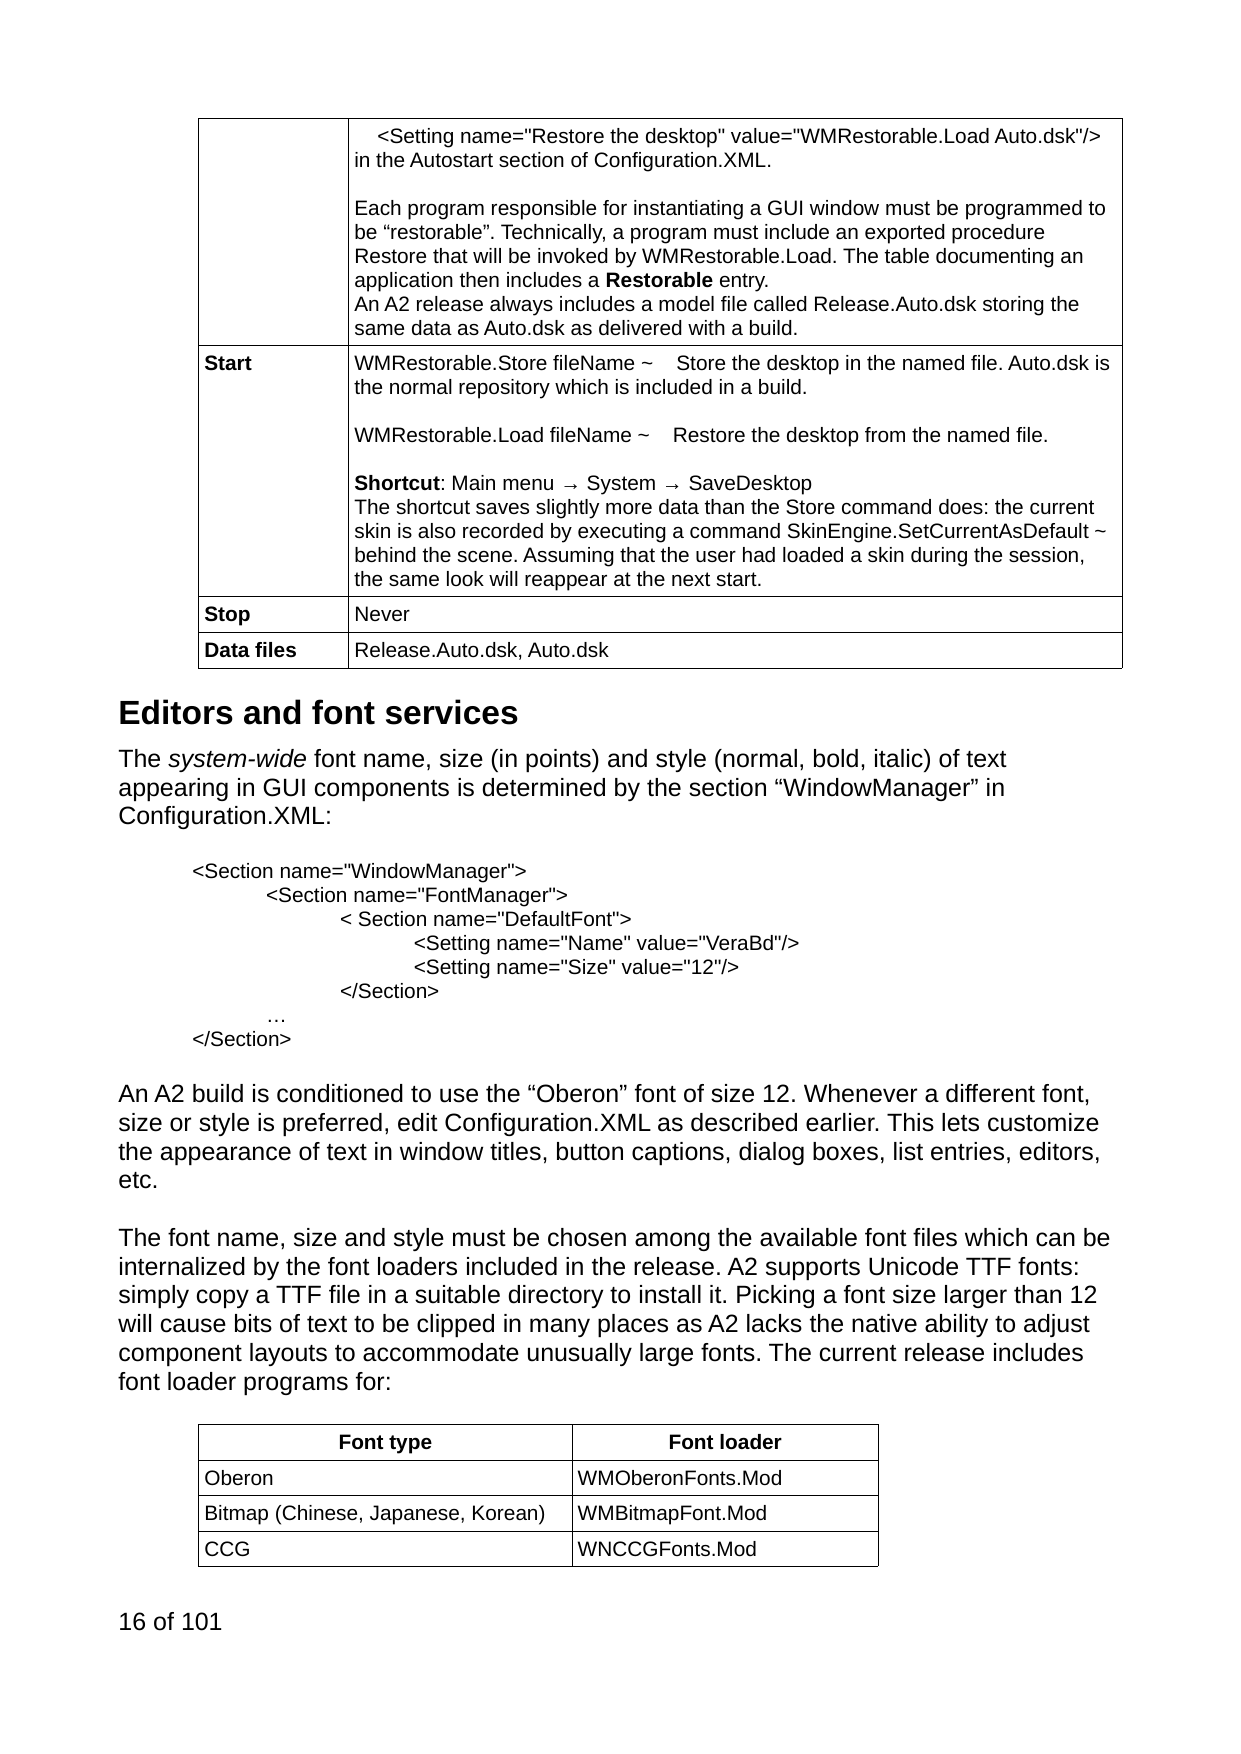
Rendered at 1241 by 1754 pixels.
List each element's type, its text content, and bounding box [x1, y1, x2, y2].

table_cell Bitmap (Chinese, Japanese, Korean) [199, 1496, 572, 1531]
subtitle Editors and font services [118, 693, 1122, 731]
table_cell CCG [199, 1532, 572, 1566]
table_cell Start [199, 346, 348, 596]
table_cell Data files [199, 633, 348, 667]
text <Section name="WindowManager"> <Section name="FontManager"> < Section name="DefaultFont"> <Setting name="Name" value="VeraBd"/> <Setting name="Size" value="12"/> </Section> [118, 859, 1122, 1002]
text The font name, size and style must be chosen among the available font files which can be internalized by the font loaders included in the release. A2 supports Unicode TTF fonts: simply copy a TTF file in a suitable directory to install it. Picking a font size larger than 12 will cause bits of text to be clipped in many places as A2 lacks the native ability to adjust component layouts to accommodate unusually large fonts. The current release includes font loader programs for: [118, 1223, 1122, 1395]
table_cell Stop [199, 597, 348, 632]
table_cell Oberon [199, 1461, 572, 1495]
text An A2 build is conditioned to use the “Oberon” font of size 12. Whenever a different font, size or style is preferred, edit Configuration.XML as described earlier. This lets customize the appearance of text in window titles, button captions, dialog boxes, list entries, editors, etc. [118, 1079, 1122, 1194]
table_cell WNCCGFonts.Mod [573, 1532, 878, 1566]
table_cell WMBitmapFont.Mod [573, 1496, 878, 1531]
table_header Font type [199, 1425, 572, 1460]
table_cell WMRestorable.Store fileName ~ Store the desktop in the named file. Auto.dsk is the normal repository which is included in a build. WMRestorable.Load fileName ~ Restore the desktop from the named file. Shortcut: Main menu → System → SaveDesktop The shortcut saves slightly more data than the Store command does: the current skin is also recorded by executing a command SkinEngine.SetCurrentAsDefault ~ behind the scene. Assuming that the user had loaded a skin during the session, the same look will reappear at the next start. [349, 346, 1122, 596]
table_cell Release.Auto.dsk, Auto.dsk [349, 633, 1122, 667]
text … [118, 1002, 1122, 1026]
table_header <Setting name="Restore the desktop" value="WMRestorable.Load Auto.dsk"/> in the Autostart section of Configuration.XML. Each program responsible for instantiating a GUI window must be programmed to be “restorable”. Technically, a program must include an exported procedure Restore that will be invoked by WMRestorable.Load. The table documenting an application then includes a Restorable entry. An A2 release always includes a model file called Release.Auto.dsk storing the same data as Auto.dsk as delivered with a build. [349, 119, 1122, 345]
text </Section> [118, 1026, 1122, 1050]
table_cell Never [349, 597, 1122, 632]
table_header [199, 119, 348, 345]
text The system-wide font name, size (in points) and style (normal, bold, italic) of text appearing in GUI components is determined by the section “WindowManager” in Configuration.XML: [118, 744, 1122, 830]
table_header Font loader [573, 1425, 878, 1460]
table_cell WMOberonFonts.Mod [573, 1461, 878, 1495]
